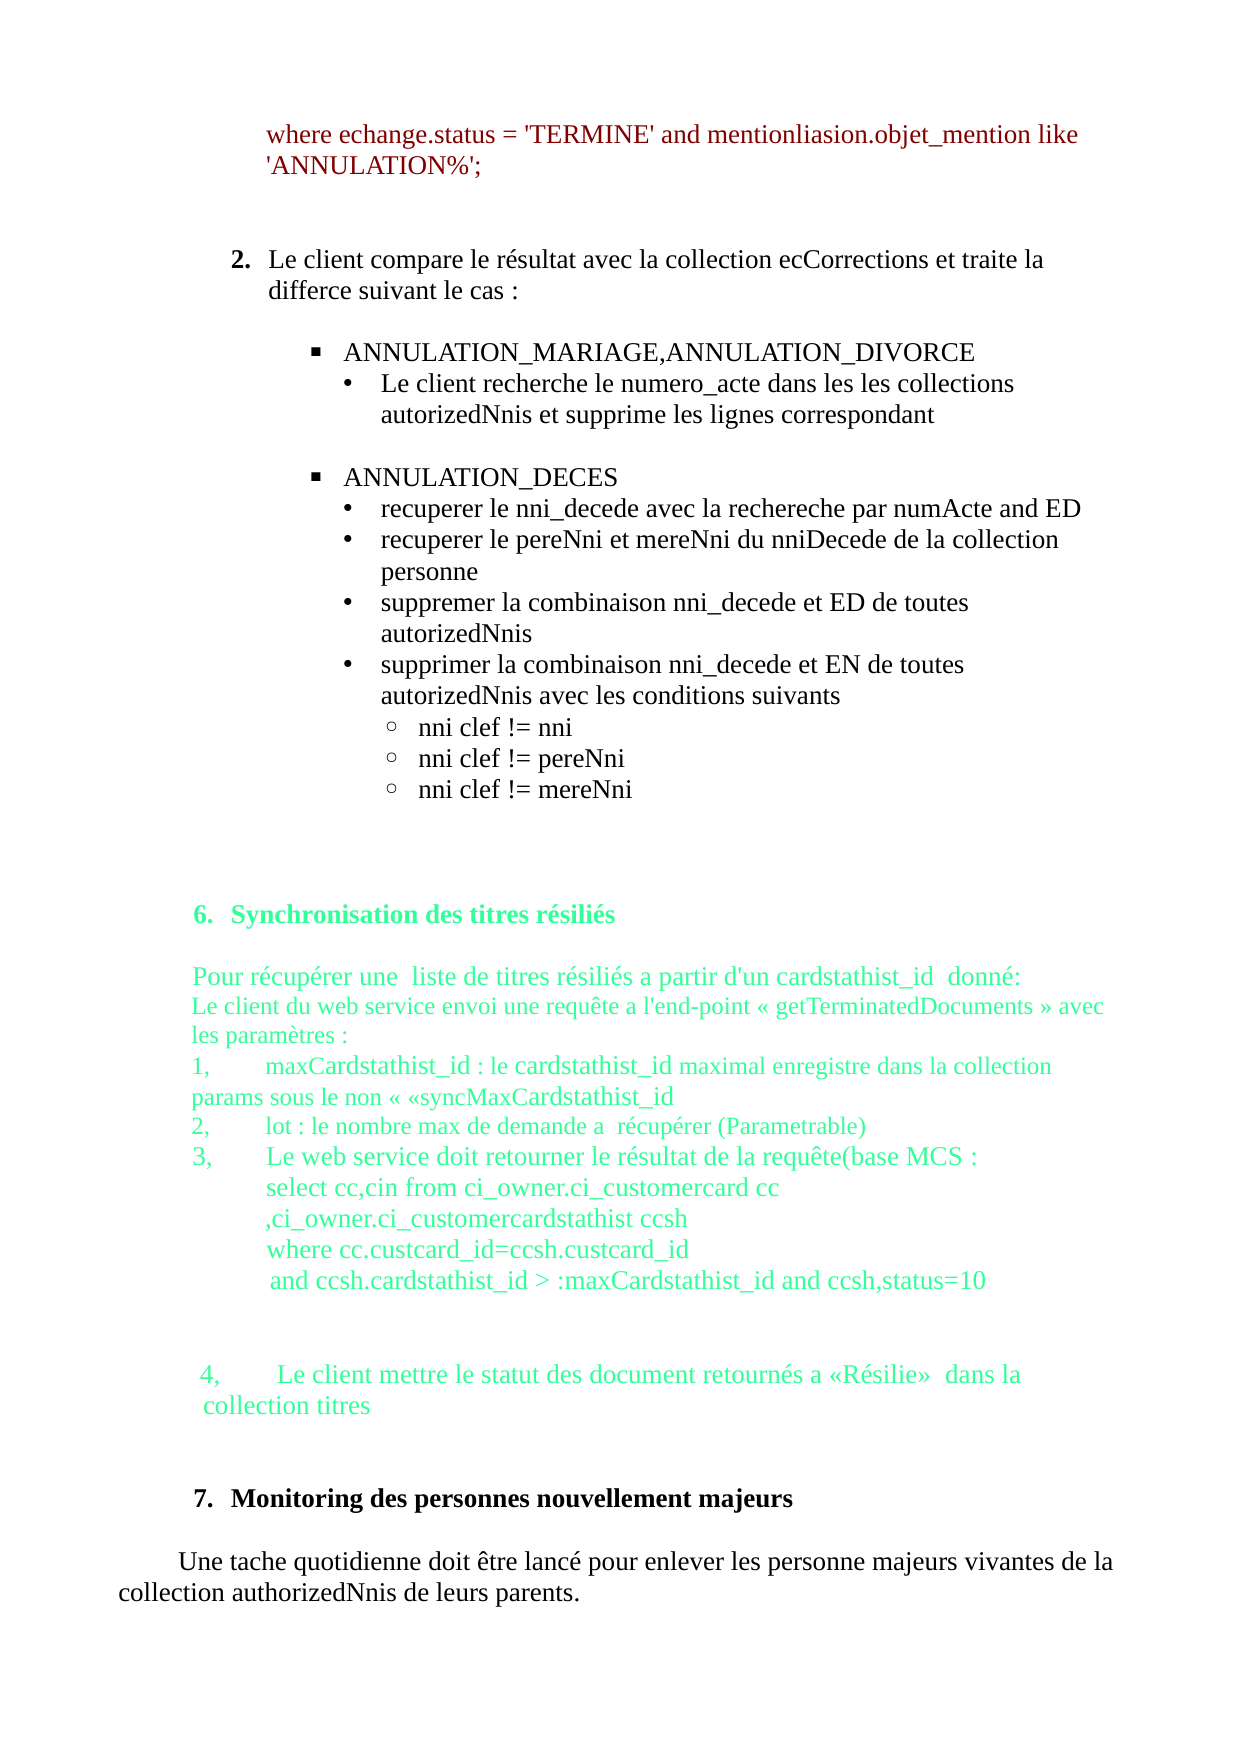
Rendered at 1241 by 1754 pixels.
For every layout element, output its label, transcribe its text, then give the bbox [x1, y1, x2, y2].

text ,ci_owner.ci_customercardstathist ccsh [265, 1202, 1122, 1233]
list nni clef != pereNni [381, 742, 1122, 773]
text Pour récupérer une liste de titres résiliés a partir d'un cardstathist_id donné: [118, 960, 1122, 991]
list Synchronisation des titres résiliés [193, 898, 1122, 929]
text 3, Le web service doit retourner le résultat de la requête(base MCS : [118, 1140, 1122, 1171]
list nni clef != mereNni [381, 773, 1122, 804]
text Une tache quotidienne doit être lancé pour enlever les personne majeurs vivantes de la collection authorizedNnis de leurs parents. [118, 1545, 1122, 1607]
text 2, lot : le nombre max de demande a récupérer (Parametrable) [191, 1111, 1122, 1140]
text 1, maxCardstathist_id : le cardstathist_id maximal enregistre dans la collection params sous le non « «syncMaxCardstathist_id [191, 1049, 1122, 1111]
text where echange.status = 'TERMINE' and mentionliasion.objet_mention like 'ANNULATION%'; [266, 118, 1122, 180]
list nni clef != nni [381, 711, 1122, 742]
list recuperer le nni_decede avec la rechereche par numActe and ED [343, 492, 1122, 523]
list Le client recherche le numero_acte dans les les collections autorizedNnis et supprime les lignes correspondant [343, 367, 1122, 430]
list Monitoring des personnes nouvellement majeurs [193, 1482, 1122, 1513]
list recuperer le pereNni et mereNni du nniDecede de la collection personne [343, 523, 1122, 586]
text and ccsh.cardstathist_id > :maxCardstathist_id and ccsh,status=10 [269, 1264, 1122, 1296]
text where cc.custcard_id=ccsh.custcard_id [266, 1233, 1122, 1264]
text Le client du web service envoi une requête a l'end-point « getTerminatedDocuments » avec les paramètres : [191, 991, 1122, 1049]
list ANNULATION_DECES [306, 461, 1122, 492]
list ANNULATION_MARIAGE,ANNULATION_DIVORCE [306, 336, 1122, 367]
text select cc,cin from ci_owner.ci_customercard cc [118, 1171, 1122, 1202]
list Le client compare le résultat avec la collection ecCorrections et traite la differce suivant le cas : [231, 243, 1122, 305]
text 4, Le client mettre le statut des document retournés a «Résilie» dans la collection titres [186, 1358, 1122, 1420]
list suppremer la combinaison nni_decede et ED de toutes autorizedNnis [343, 586, 1122, 648]
list supprimer la combinaison nni_decede et EN de toutes autorizedNnis avec les conditions suivants [343, 648, 1122, 711]
